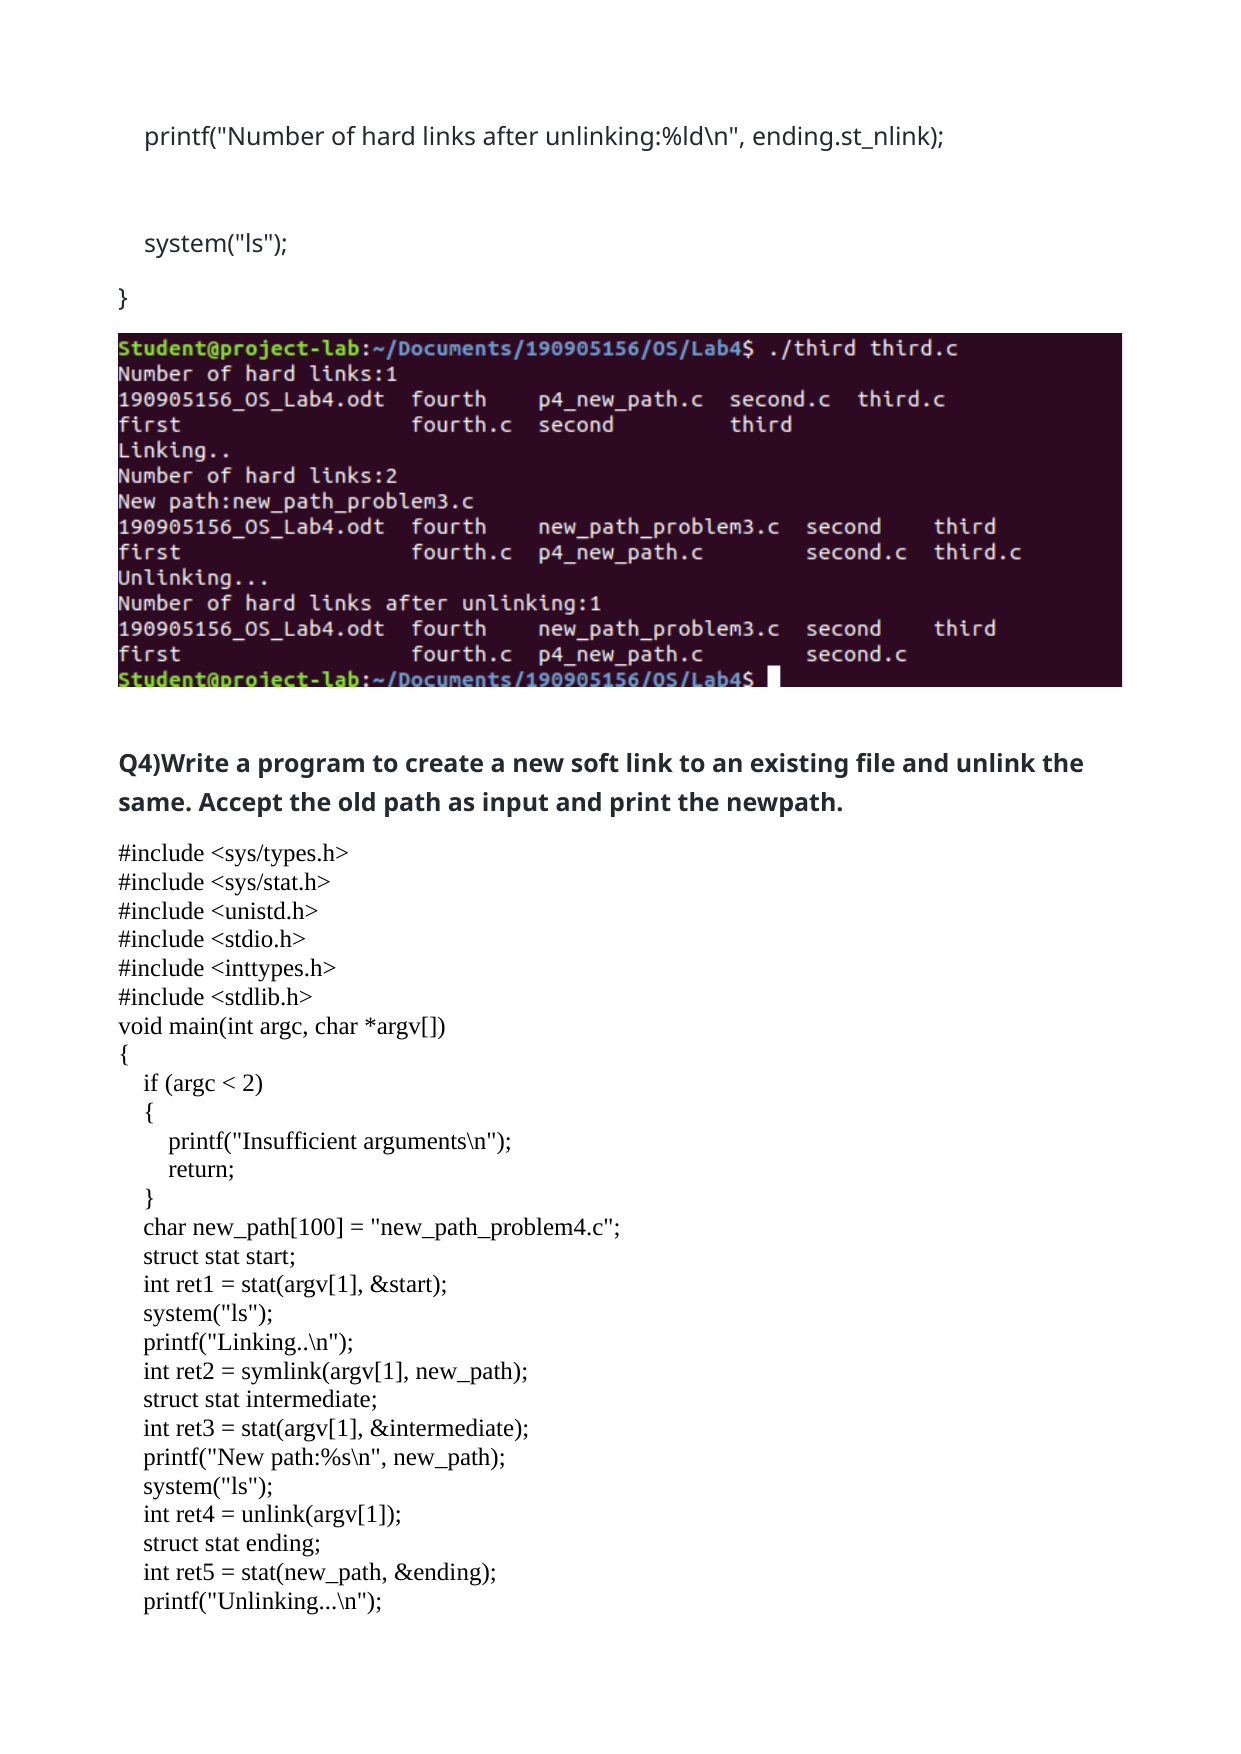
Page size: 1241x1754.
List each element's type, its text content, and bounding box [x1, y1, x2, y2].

text int ret5 = stat(new_path, &ending); [118, 1557, 1122, 1586]
text printf("Linking..\n"); [118, 1327, 1122, 1356]
text system("ls"); [118, 1471, 1122, 1499]
text struct stat ending; [118, 1528, 1122, 1557]
text Q4)Write a program to create a new soft link to an existing file and unlink the same. Accept the old path as input and print the newpath. [118, 745, 1122, 819]
text { [118, 1039, 1122, 1068]
text } [118, 279, 1122, 313]
text struct stat start; [118, 1241, 1122, 1269]
text int ret4 = unlink(argv[1]); [118, 1499, 1122, 1528]
text #include <sys/stat.h> [118, 867, 1122, 896]
text if (argc < 2) [118, 1068, 1122, 1097]
text #include <sys/types.h> [118, 838, 1122, 867]
text #include <unistd.h> [118, 896, 1122, 924]
text char new_path[100] = "new_path_problem4.c"; [118, 1212, 1122, 1241]
text #include <stdlib.h> [118, 982, 1122, 1011]
text printf("Number of hard links after unlinking:%ld\n", ending.st_nlink); [118, 118, 1122, 152]
text printf("Insufficient arguments\n"); [118, 1126, 1122, 1154]
text printf("New path:%s\n", new_path); [118, 1442, 1122, 1471]
text #include <inttypes.h> [118, 953, 1122, 982]
text } [118, 1183, 1122, 1212]
text void main(int argc, char *argv[]) [118, 1011, 1122, 1039]
text { [118, 1097, 1122, 1126]
text #include <stdio.h> [118, 924, 1122, 953]
text return; [118, 1154, 1122, 1183]
text system("ls"); [118, 1298, 1122, 1327]
text int ret2 = symlink(argv[1], new_path); [118, 1356, 1122, 1384]
picture [118, 333, 1123, 687]
text int ret3 = stat(argv[1], &intermediate); [118, 1413, 1122, 1442]
text struct stat intermediate; [118, 1384, 1122, 1413]
text system("ls"); [118, 226, 1122, 260]
text int ret1 = stat(argv[1], &start); [118, 1269, 1122, 1298]
text printf("Unlinking...\n"); [118, 1586, 1122, 1614]
